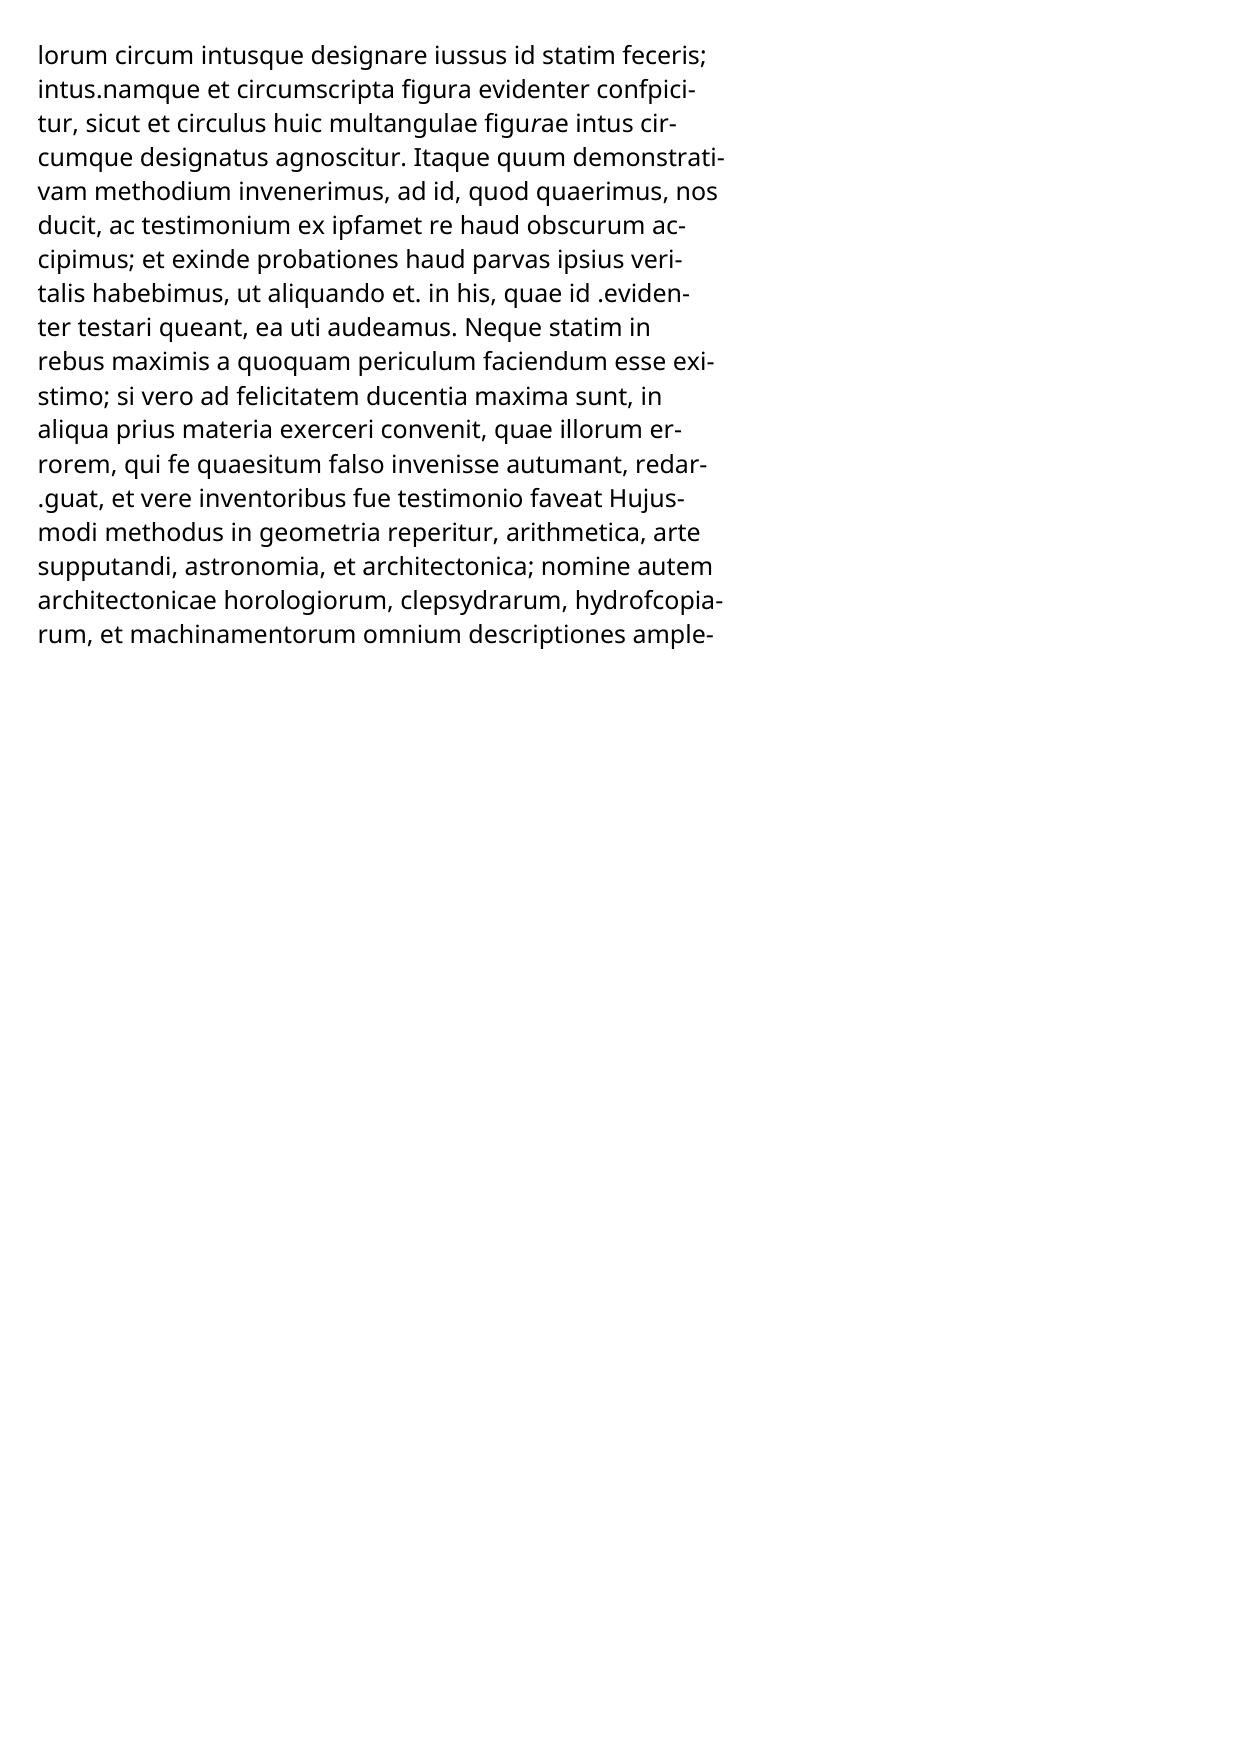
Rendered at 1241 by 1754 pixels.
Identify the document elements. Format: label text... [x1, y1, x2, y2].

text lorum circum intusque designare iussus id statim feceris; intus.namque et circumscripta figura evidenter confpici- tur, sicut et circulus huic multangulae figurae intus cir- cumque designatus agnoscitur. Itaque quum demonstrati- vam methodium invenerimus, ad id, quod quaerimus, nos ducit, ac testimonium ex ipfamet re haud obscurum ac- cipimus; et exinde probationes haud parvas ipsius veri- talis habebimus, ut aliquando et. in his, quae id .eviden- ter testari queant, ea uti audeamus. Neque statim in rebus maximis a quoquam periculum faciendum esse exi- stimo; si vero ad felicitatem ducentia maxima sunt, in aliqua prius materia exerceri convenit, quae illorum er- rorem, qui fe quaesitum falso invenisse autumant, redar- .guat, et vere inventoribus fue testimonio faveat Hujus- modi methodus in geometria reperitur, arithmetica, arte supputandi, astronomia, et architectonica; nomine autem architectonicae horologiorum, clepsydrarum, hydrofcopia- rum, et machinamentorum omnium descriptiones ample- [37, 37, 1203, 651]
